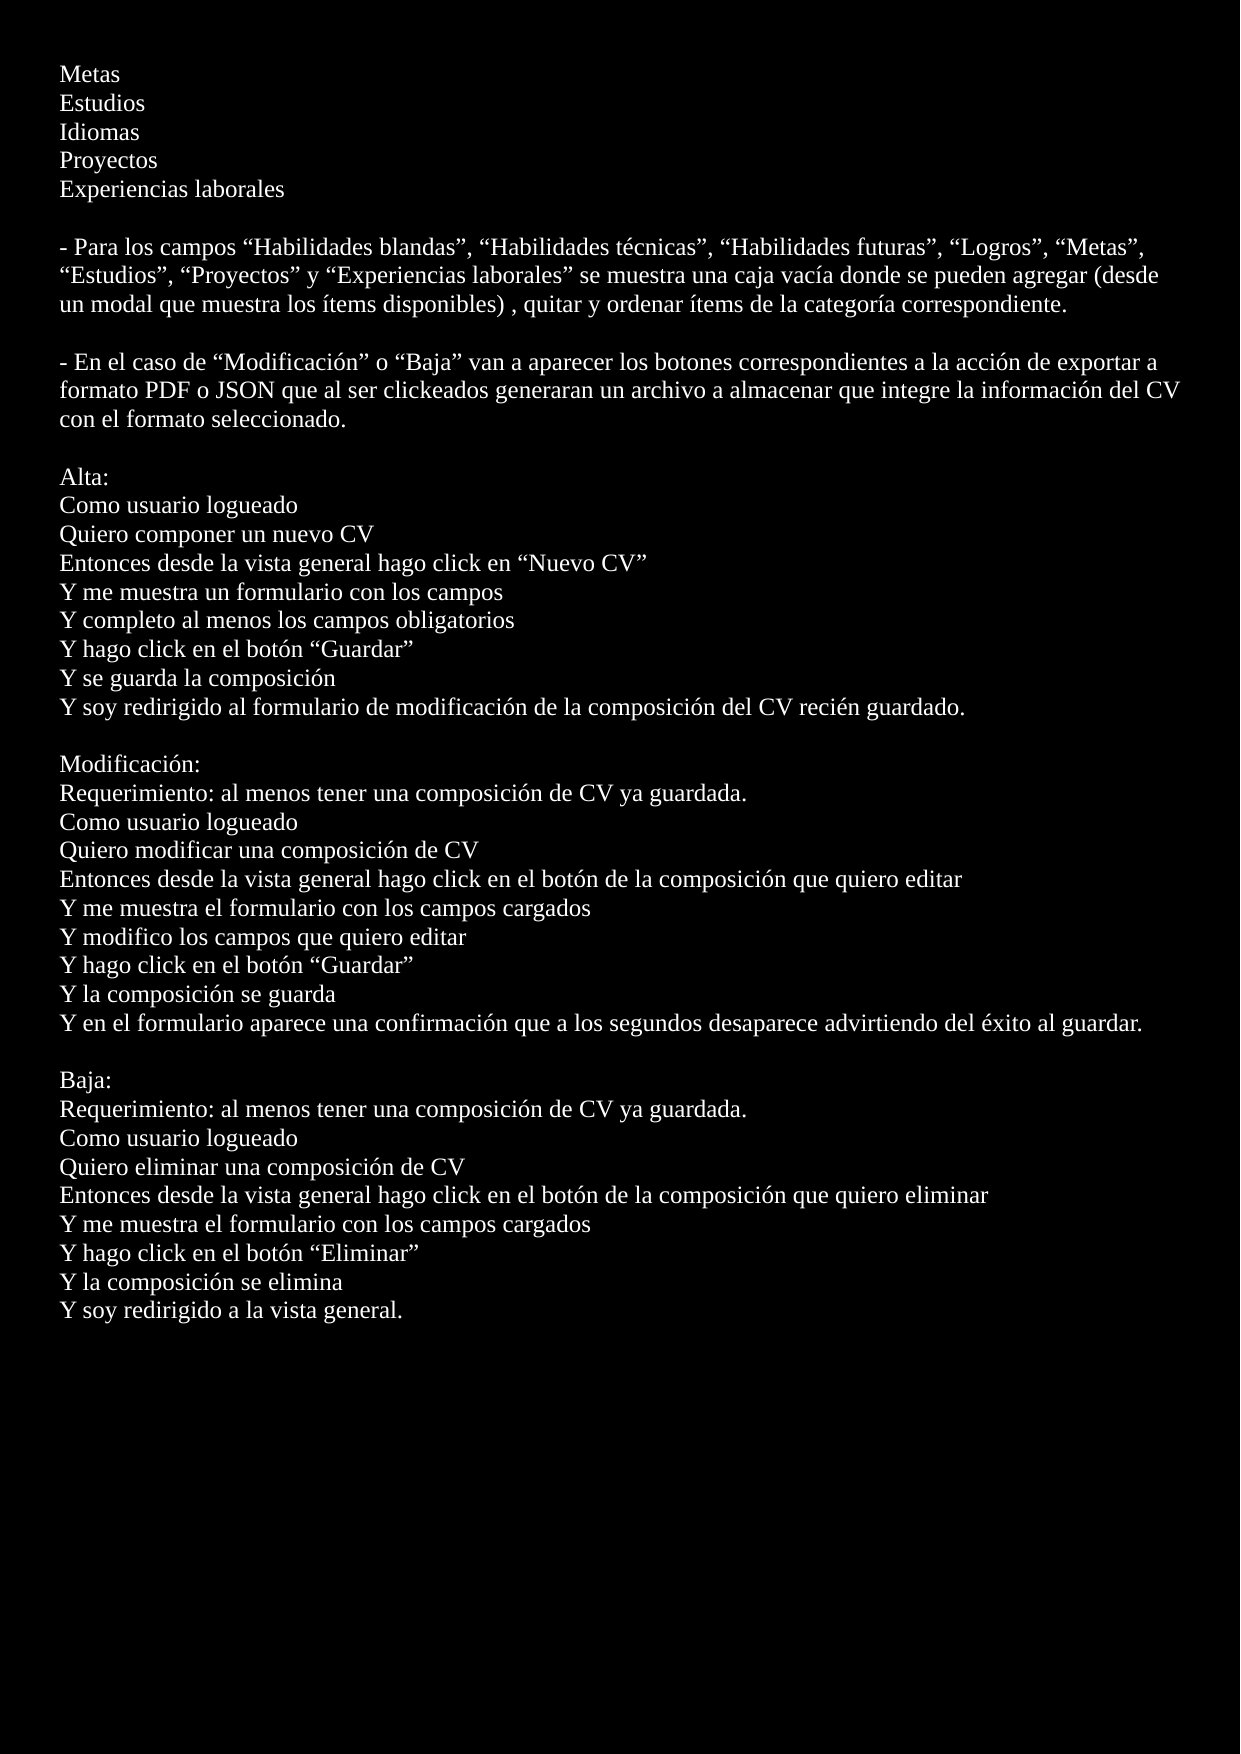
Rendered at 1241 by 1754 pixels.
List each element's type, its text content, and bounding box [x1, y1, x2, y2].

text Y en el formulario aparece una confirmación que a los segundos desaparece advirtiendo del éxito al guardar. [59, 1008, 1181, 1037]
text Y hago click en el botón “Guardar” [59, 950, 1181, 979]
text Modificación: [59, 749, 1181, 778]
text Como usuario logueado [59, 1123, 1181, 1152]
text Quiero modificar una composición de CV [59, 835, 1181, 864]
text Alta: [59, 462, 1181, 490]
text Quiero componer un nuevo CV [59, 519, 1181, 548]
text Y la composición se elimina [59, 1267, 1181, 1295]
text Y la composición se guarda [59, 979, 1181, 1008]
text Como usuario logueado [59, 807, 1181, 835]
text Y me muestra el formulario con los campos cargados [59, 1209, 1181, 1238]
text Experiencias laborales [59, 174, 1181, 203]
text Estudios [59, 88, 1181, 117]
text Y modifico los campos que quiero editar [59, 922, 1181, 950]
text Y completo al menos los campos obligatorios [59, 605, 1181, 634]
text Idiomas [59, 117, 1181, 145]
text Requerimiento: al menos tener una composición de CV ya guardada. [59, 778, 1181, 807]
text Metas [59, 59, 1181, 88]
text Y se guarda la composición [59, 663, 1181, 692]
text Baja: [59, 1065, 1181, 1094]
text Quiero eliminar una composición de CV [59, 1152, 1181, 1180]
text Entonces desde la vista general hago click en “Nuevo CV” [59, 548, 1181, 577]
text - En el caso de “Modificación” o “Baja” van a aparecer los botones correspondientes a la acción de exportar a formato PDF o JSON que al ser clickeados generaran un archivo a almacenar que integre la información del CV con el formato seleccionado. [59, 347, 1181, 433]
text Y hago click en el botón “Eliminar” [59, 1238, 1181, 1267]
text Y soy redirigido a la vista general. [59, 1295, 1181, 1324]
text Como usuario logueado [59, 490, 1181, 519]
text Y hago click en el botón “Guardar” [59, 634, 1181, 663]
text Requerimiento: al menos tener una composición de CV ya guardada. [59, 1094, 1181, 1123]
text Y me muestra un formulario con los campos [59, 577, 1181, 605]
text Y soy redirigido al formulario de modificación de la composición del CV recién guardado. [59, 692, 1181, 720]
text Entonces desde la vista general hago click en el botón de la composición que quiero eliminar [59, 1180, 1181, 1209]
text - Para los campos “Habilidades blandas”, “Habilidades técnicas”, “Habilidades futuras”, “Logros”, “Metas”, “Estudios”, “Proyectos” y “Experiencias laborales” se muestra una caja vacía donde se pueden agregar (desde un modal que muestra los ítems disponibles) , quitar y ordenar ítems de la categoría correspondiente. [59, 232, 1181, 318]
text Proyectos [59, 145, 1181, 174]
text Y me muestra el formulario con los campos cargados [59, 893, 1181, 922]
text Entonces desde la vista general hago click en el botón de la composición que quiero editar [59, 864, 1181, 893]
